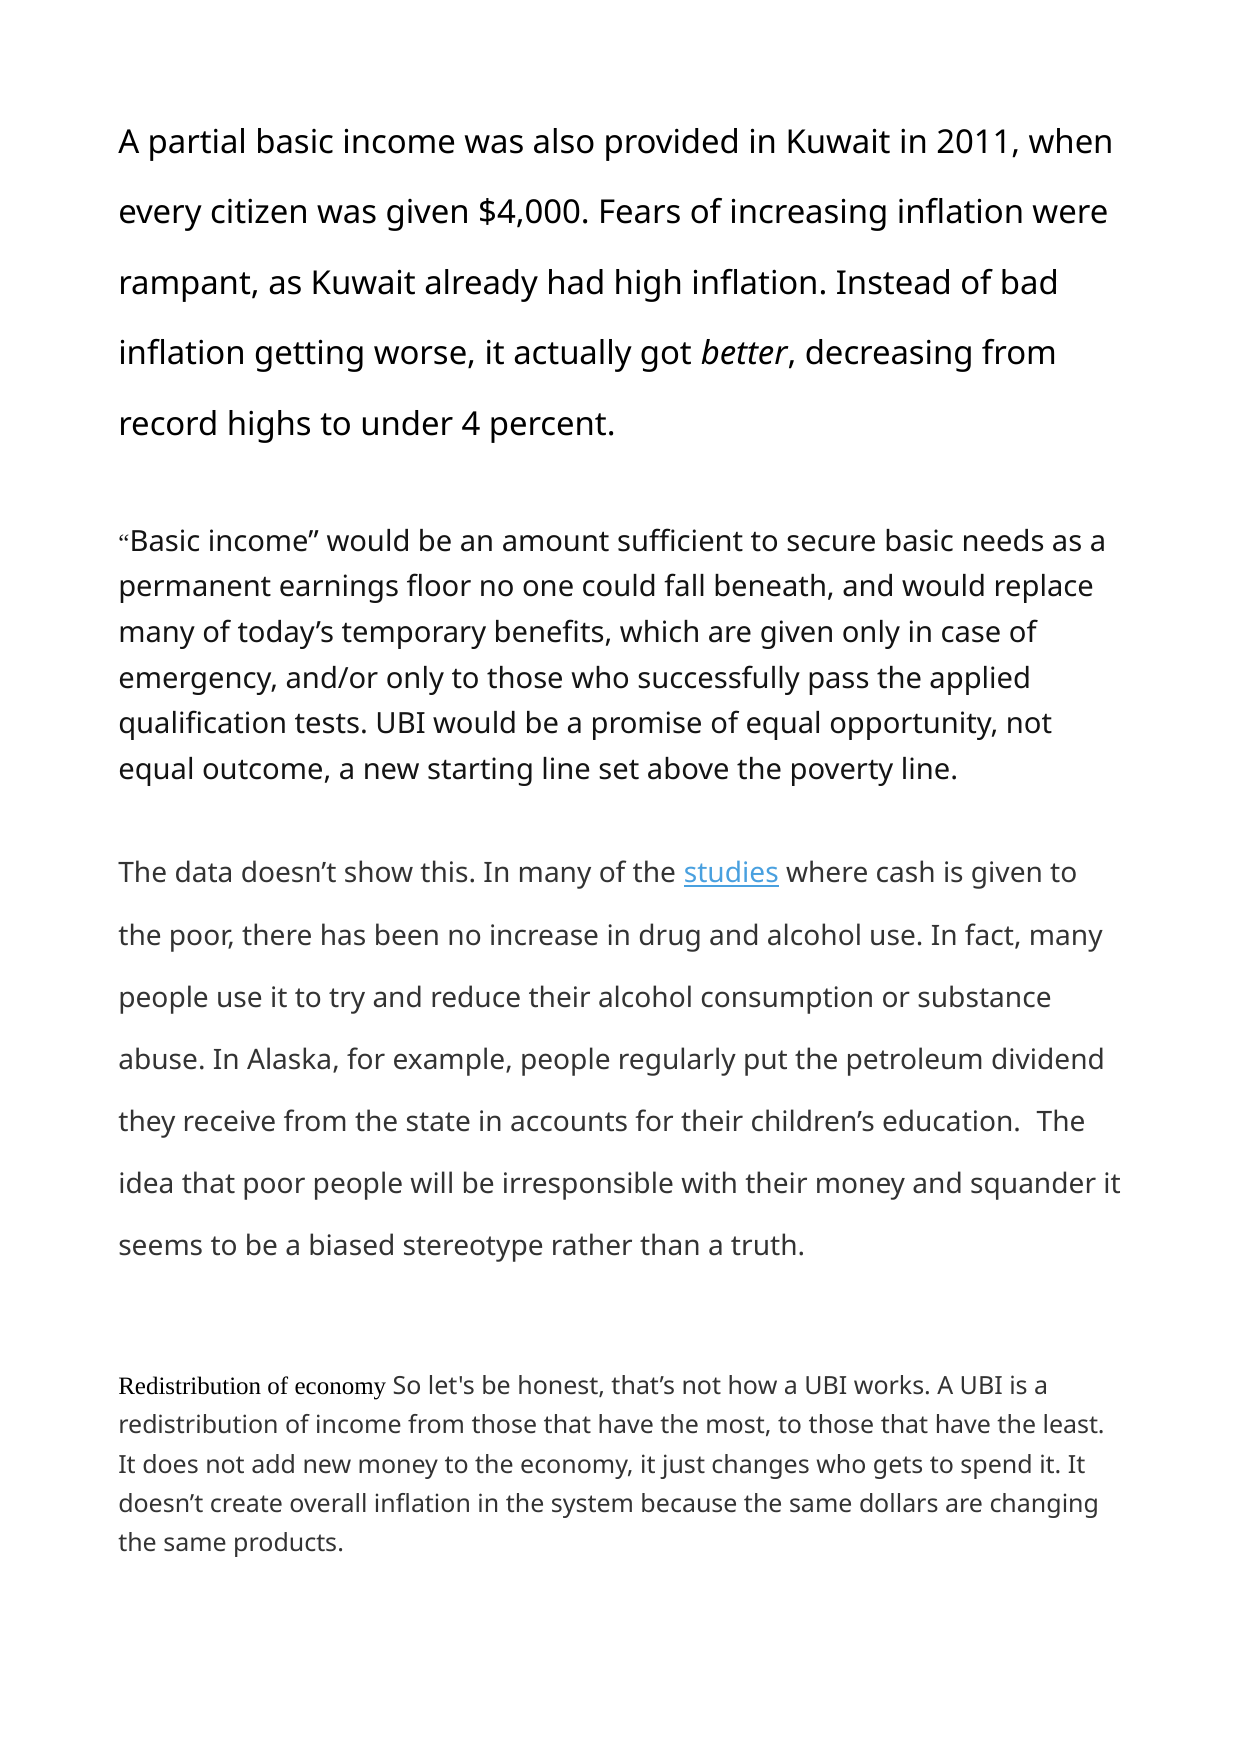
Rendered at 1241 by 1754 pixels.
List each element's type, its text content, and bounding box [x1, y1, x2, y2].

text The data doesn’t show this. In many of the studies where cash is given to the poor, there has been no increase in drug and alcohol use. In fact, many people use it to try and reduce their alcohol consumption or substance abuse. In Alaska, for example, people regularly put the petroleum dividend they receive from the state in accounts for their children’s education. The idea that poor people will be irresponsible with their money and squander it seems to be a biased stereotype rather than a truth. [118, 853, 1122, 1263]
text A partial basic income was also provided in Kuwait in 2011, when every citizen was given $4,000. Fears of increasing inflation were rampant, as Kuwait already had high inflation. Instead of bad inflation getting worse, it actually got better, decreasing from record highs to under 4 percent. [118, 118, 1122, 445]
text “Basic income” would be an amount sufficient to secure basic needs as a permanent earnings floor no one could fall beneath, and would replace many of today’s temporary benefits, which are given only in case of emergency, and/or only to those who successfully pass the applied qualification tests. UBI would be a promise of equal opportunity, not equal outcome, a new starting line set above the poverty line. [118, 485, 1122, 788]
text Redistribution of economy So let's be honest, that’s not how a UBI works. A UBI is a redistribution of income from those that have the most, to those that have the least. It does not add new money to the economy, it just changes who gets to spend it. It doesn’t create overall inflation in the system because the same dollars are changing the same products. [118, 1334, 1122, 1559]
